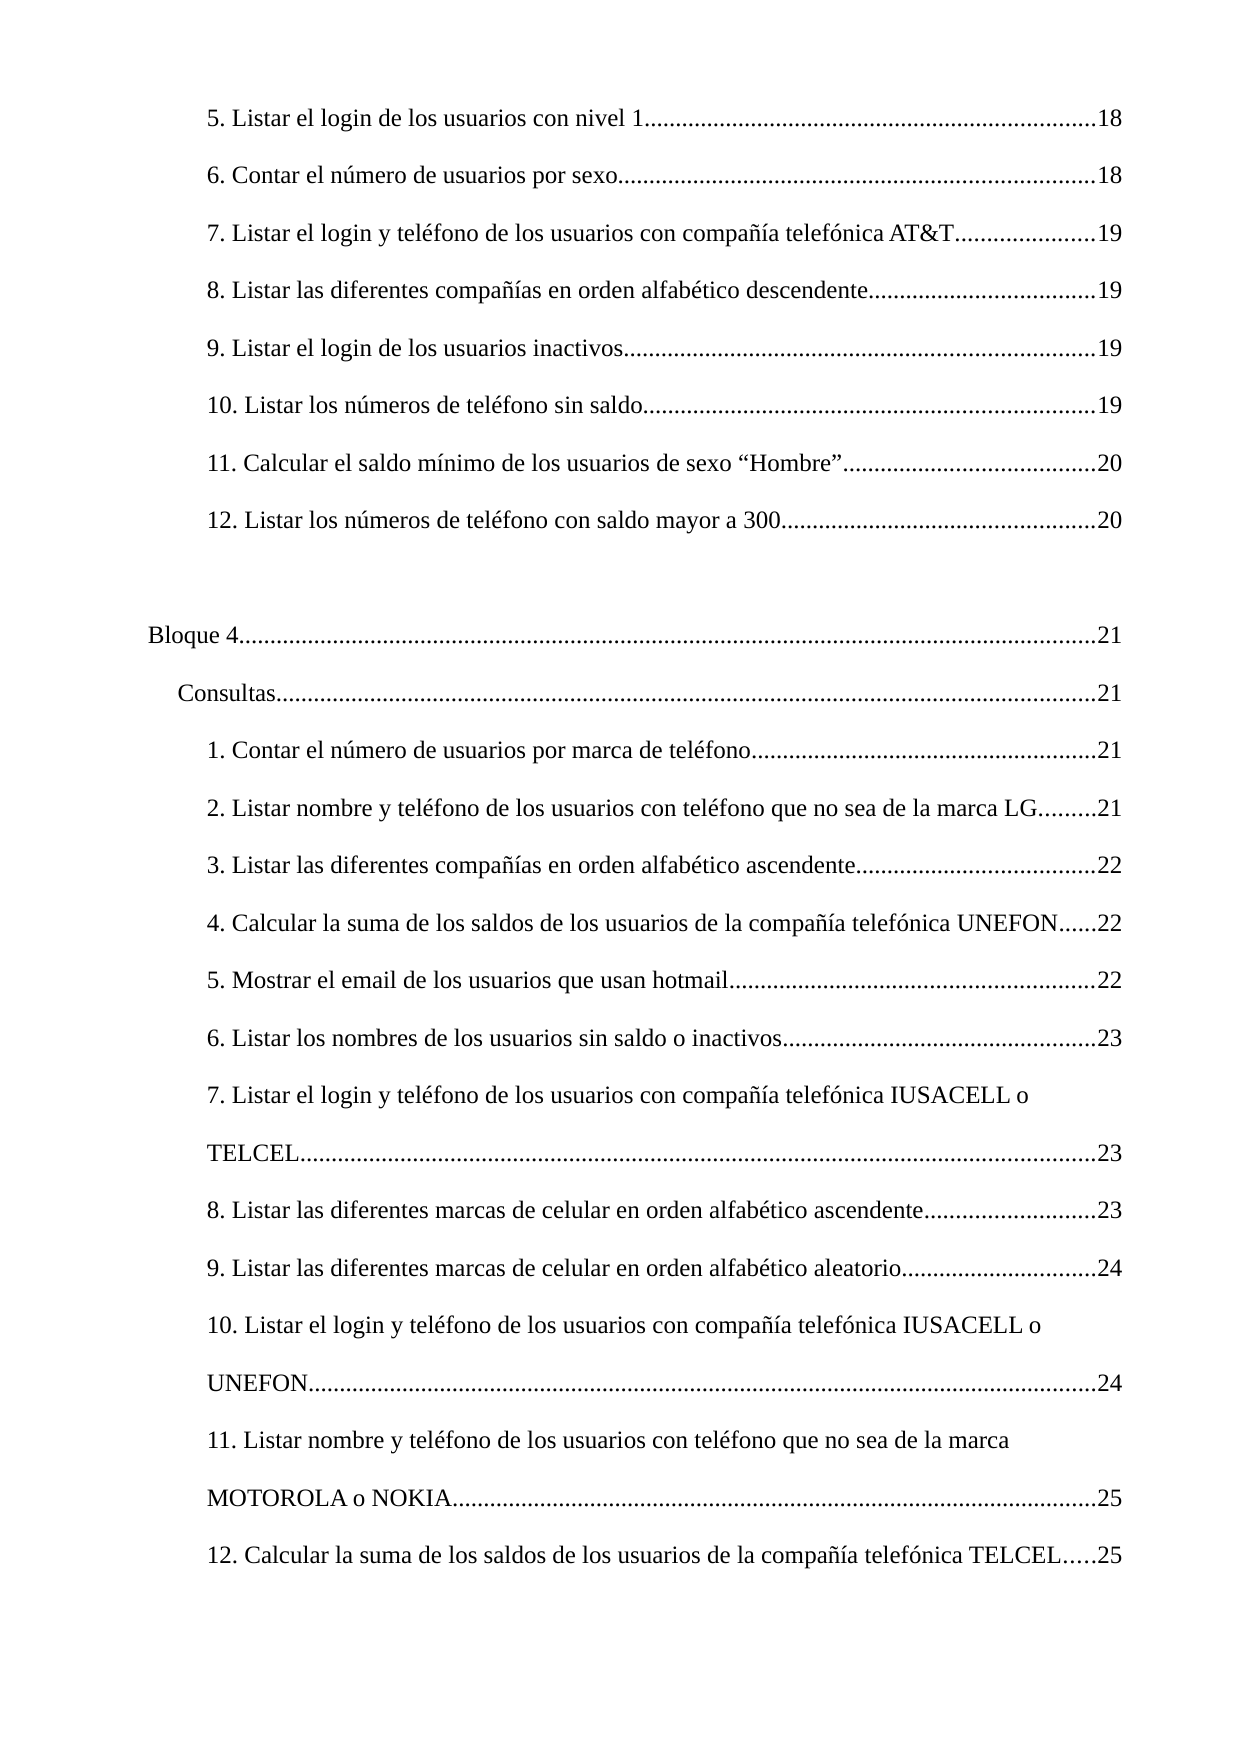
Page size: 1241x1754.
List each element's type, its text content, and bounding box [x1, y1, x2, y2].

text Bloque 4 21 [148, 621, 1122, 649]
text 5. Listar el login de los usuarios con nivel 1 18 [207, 103, 1122, 132]
text 6. Contar el número de usuarios por sexo 18 [207, 161, 1122, 189]
text 7. Listar el login y teléfono de los usuarios con compañía telefónica AT&T 19 [207, 218, 1122, 247]
text 7. Listar el login y teléfono de los usuarios con compañía telefónica IUSACELL o TELCEL 23 [207, 1081, 1122, 1167]
text 12. Calcular la suma de los saldos de los usuarios de la compañía telefónica TELCEL 25 [207, 1541, 1122, 1569]
text 10. Listar los números de teléfono sin saldo 19 [207, 391, 1122, 419]
text 9. Listar las diferentes marcas de celular en orden alfabético aleatorio 24 [207, 1253, 1122, 1282]
text 11. Calcular el saldo mínimo de los usuarios de sexo “Hombre” 20 [207, 448, 1122, 477]
text 12. Listar los números de teléfono con saldo mayor a 300 20 [207, 506, 1122, 534]
text Consultas 21 [177, 678, 1122, 707]
text 9. Listar el login de los usuarios inactivos 19 [207, 333, 1122, 362]
text 4. Calcular la suma de los saldos de los usuarios de la compañía telefónica UNEFON 22 [207, 908, 1122, 937]
text 10. Listar el login y teléfono de los usuarios con compañía telefónica IUSACELL o UNEFON 24 [207, 1311, 1122, 1397]
text 3. Listar las diferentes compañías en orden alfabético ascendente 22 [207, 851, 1122, 879]
text 1. Contar el número de usuarios por marca de teléfono 21 [207, 736, 1122, 764]
text 2. Listar nombre y teléfono de los usuarios con teléfono que no sea de la marca LG 21 [207, 793, 1122, 822]
text 8. Listar las diferentes compañías en orden alfabético descendente 19 [207, 276, 1122, 304]
text 8. Listar las diferentes marcas de celular en orden alfabético ascendente 23 [207, 1196, 1122, 1224]
text 11. Listar nombre y teléfono de los usuarios con teléfono que no sea de la marca MOTOROLA o NOKIA 25 [207, 1426, 1122, 1512]
text 5. Mostrar el email de los usuarios que usan hotmail 22 [207, 966, 1122, 994]
text 6. Listar los nombres de los usuarios sin saldo o inactivos 23 [207, 1023, 1122, 1052]
